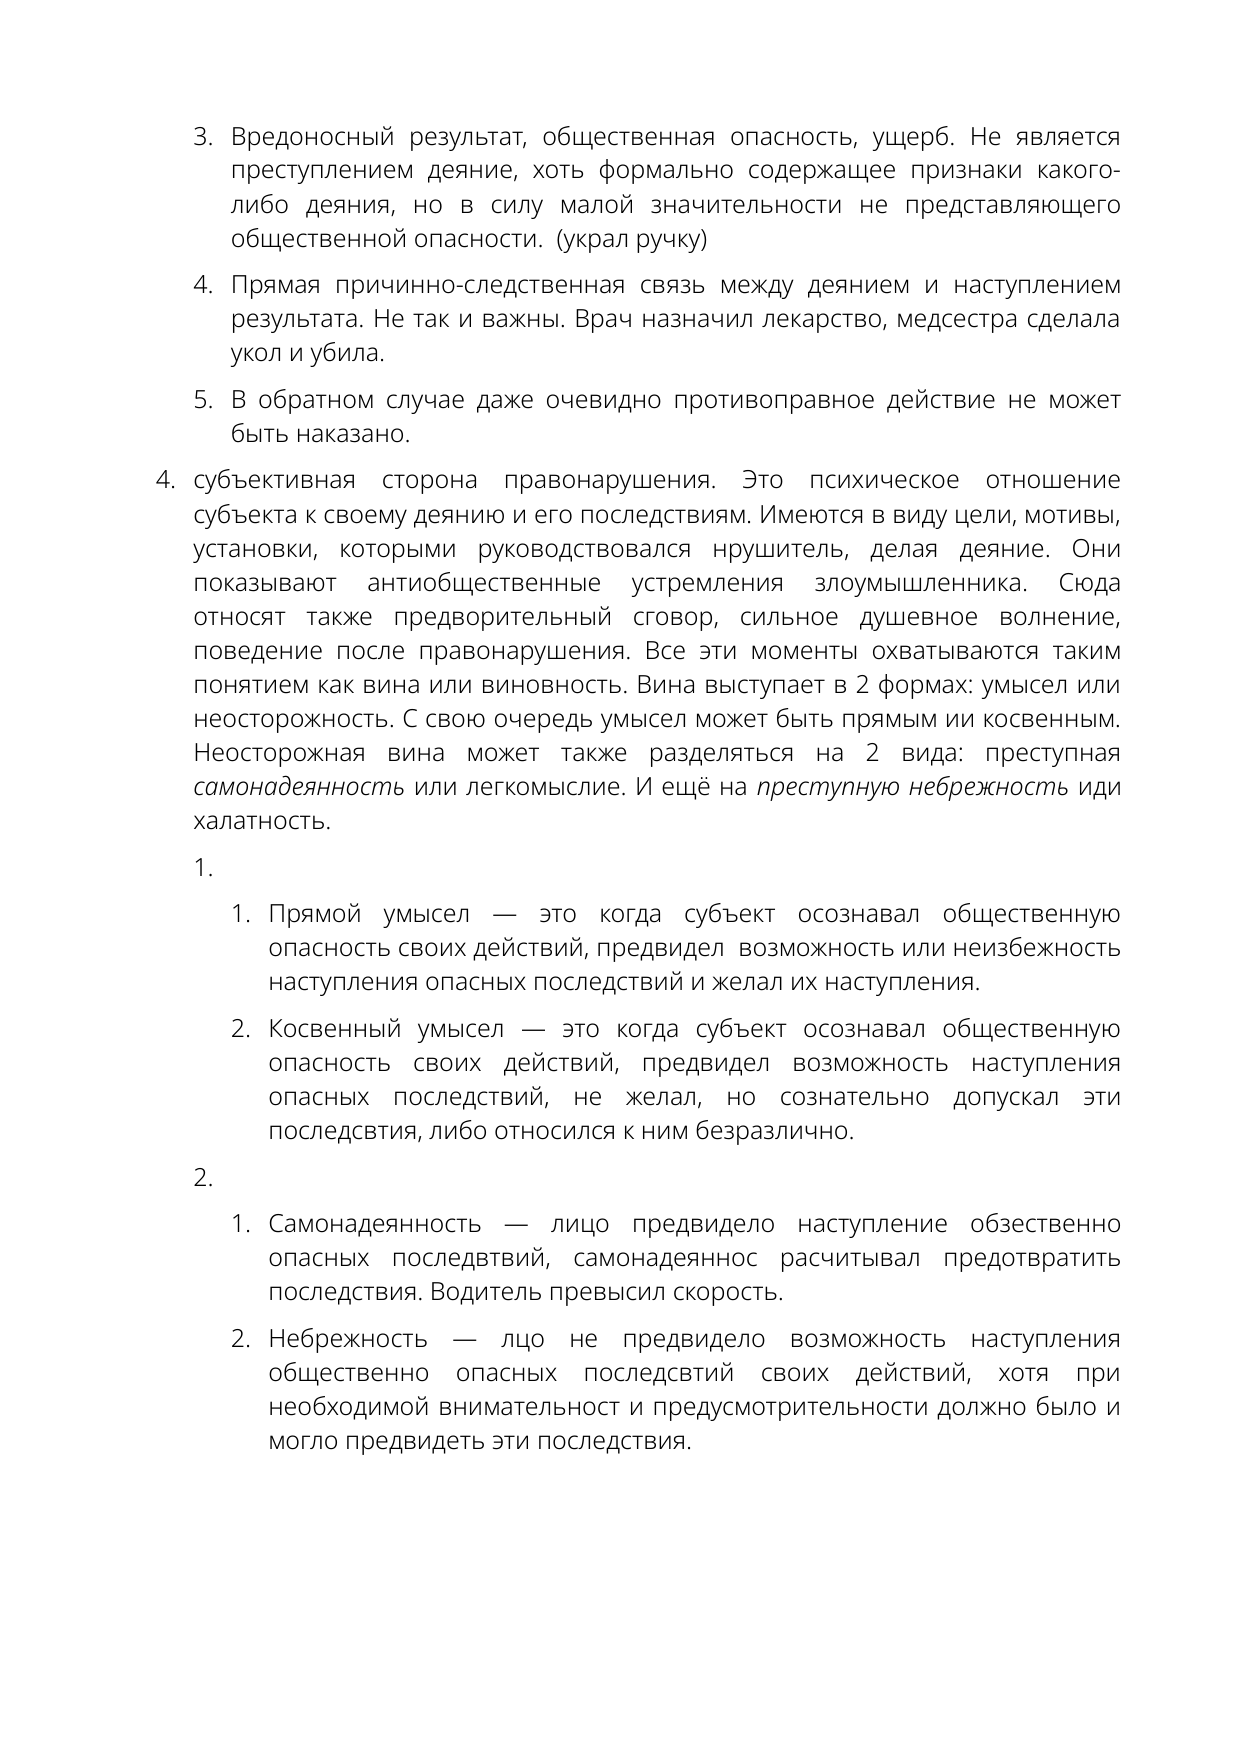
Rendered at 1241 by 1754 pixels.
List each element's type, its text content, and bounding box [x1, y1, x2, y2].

list Самонадеянность — лицо предвидело наступление обзественно опасных последвтвий, самонадеяннос расчитывал предотвратить последствия. Водитель превысил скорость. [231, 1206, 1122, 1308]
list Прямая причинно-следственная связь между деянием и наступлением результата. Не так и важны. Врач назначил лекарство, медсестра сделала укол и убила. [193, 267, 1122, 369]
list Прямой умысел — это когда субъект осознавал общественную опасность своих действий, предвидел возможность или неизбежность наступления опасных последствий и желал их наступления. [231, 896, 1122, 998]
list В обратном случае даже очевидно противоправное действие не может быть наказано. [193, 382, 1122, 450]
list Вредоносный результат, общественная опасность, ущерб. Не является преступлением деяние, хоть формально содержащее признаки какого-либо деяния, но в силу малой значительности не представляющего общественной опасности. (украл ручку) [193, 118, 1122, 254]
list субъективная сторона правонарушения. Это психическое отношение субъекта к своему деянию и его последствиям. Имеются в виду цели, мотивы, установки, которыми руководствовался нрушитель, делая деяние. Они показывают антиобщественные устремления злоумышленника. Сюда относят также предворительный сговор, сильное душевное волнение, поведение после правонарушения. Все эти моменты охватываются таким понятием как вина или виновность. Вина выступает в 2 формах: умысел или неосторожность. С свою очередь умысел может быть прямым ии косвенным. Неосторожная вина может также разделяться на 2 вида: преступная самонадеянность или легкомыслие. И ещё на преступную небрежность иди халатность. [156, 462, 1122, 837]
list Косвенный умысел — это когда субъект осознавал общественную опасность своих действий, предвидел возможность наступления опасных последствий, не желал, но сознательно допускал эти последсвтия, либо относился к ним безразлично. [231, 1011, 1122, 1147]
list Небрежность — лцо не предвидело возможность наступления общественно опасных последсвтий своих действий, хотя при необходимой внимательност и предусмотрительности должно было и могло предвидеть эти последствия. [231, 1321, 1122, 1457]
